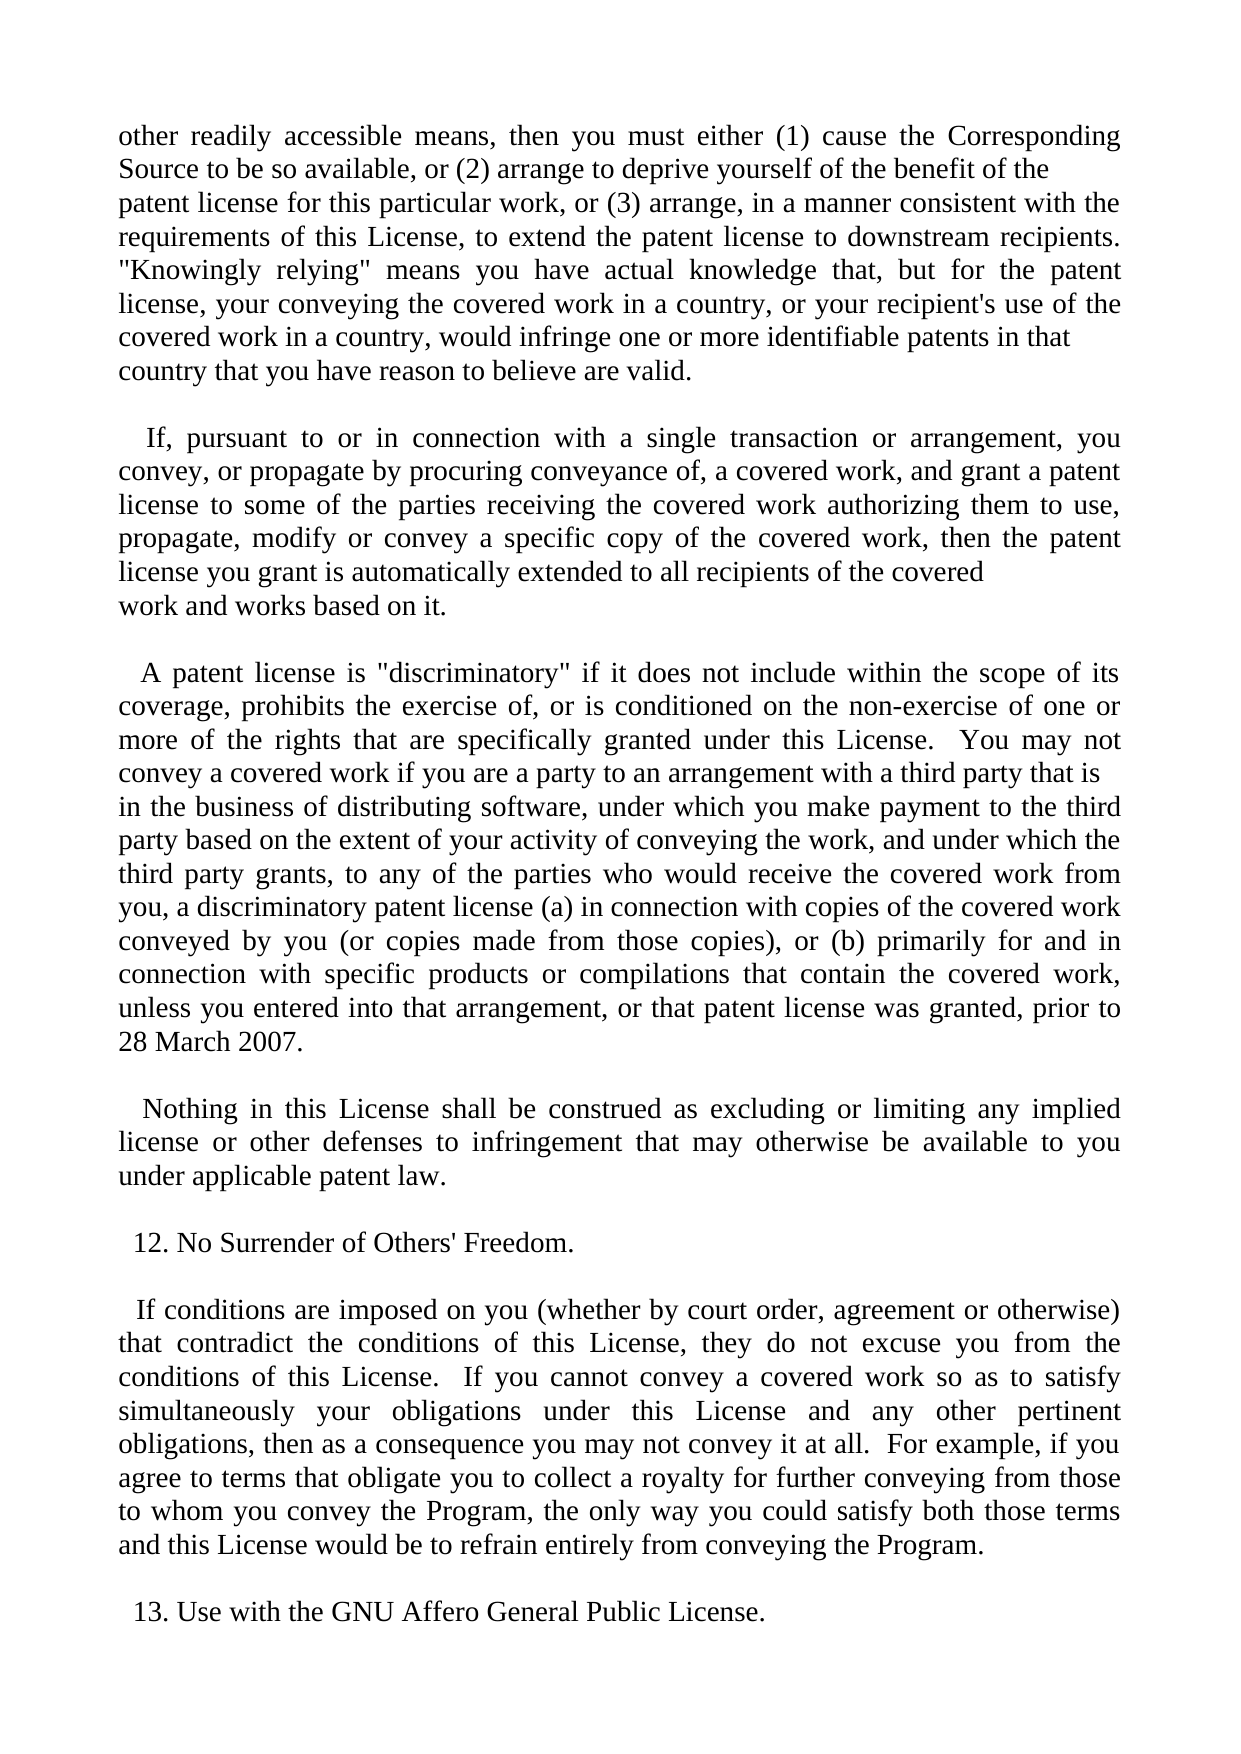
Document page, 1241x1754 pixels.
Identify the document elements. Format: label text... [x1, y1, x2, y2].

text A patent license is "discriminatory" if it does not include within the scope of its coverage, prohibits the exercise of, or is conditioned on the non-exercise of one or more of the rights that are specifically granted under this License. You may not convey a covered work if you are a party to an arrangement with a third party that is [118, 655, 1122, 789]
text other readily accessible means, then you must either (1) cause the Corresponding Source to be so available, or (2) arrange to deprive yourself of the benefit of the [118, 118, 1122, 185]
text Nothing in this License shall be construed as excluding or limiting any implied license or other defenses to infringement that may otherwise be available to you under applicable patent law. [118, 1091, 1122, 1191]
text country that you have reason to believe are valid. [118, 353, 1122, 386]
text 12. No Surrender of Others' Freedom. [118, 1225, 1122, 1258]
text work and works based on it. [118, 588, 1122, 621]
text patent license for this particular work, or (3) arrange, in a manner consistent with the requirements of this License, to extend the patent license to downstream recipients. "Knowingly relying" means you have actual knowledge that, but for the patent license, your conveying the covered work in a country, or your recipient's use of the covered work in a country, would infringe one or more identifiable patents in that [118, 185, 1122, 353]
text conveyed by you (or copies made from those copies), or (b) primarily for and in connection with specific products or compilations that contain the covered work, unless you entered into that arrangement, or that patent license was granted, prior to 28 March 2007. [118, 923, 1122, 1057]
text 13. Use with the GNU Affero General Public License. [118, 1594, 1122, 1627]
text If, pursuant to or in connection with a single transaction or arrangement, you convey, or propagate by procuring conveyance of, a covered work, and grant a patent license to some of the parties receiving the covered work authorizing them to use, propagate, modify or convey a specific copy of the covered work, then the patent license you grant is automatically extended to all recipients of the covered [118, 420, 1122, 588]
text If conditions are imposed on you (whether by court order, agreement or otherwise) that contradict the conditions of this License, they do not excuse you from the conditions of this License. If you cannot convey a covered work so as to satisfy simultaneously your obligations under this License and any other pertinent obligations, then as a consequence you may not convey it at all. For example, if you agree to terms that obligate you to collect a royalty for further conveying from those to whom you convey the Program, the only way you could satisfy both those terms and this License would be to refrain entirely from conveying the Program. [118, 1292, 1122, 1560]
text in the business of distributing software, under which you make payment to the third party based on the extent of your activity of conveying the work, and under which the third party grants, to any of the parties who would receive the covered work from you, a discriminatory patent license (a) in connection with copies of the covered work [118, 789, 1122, 923]
